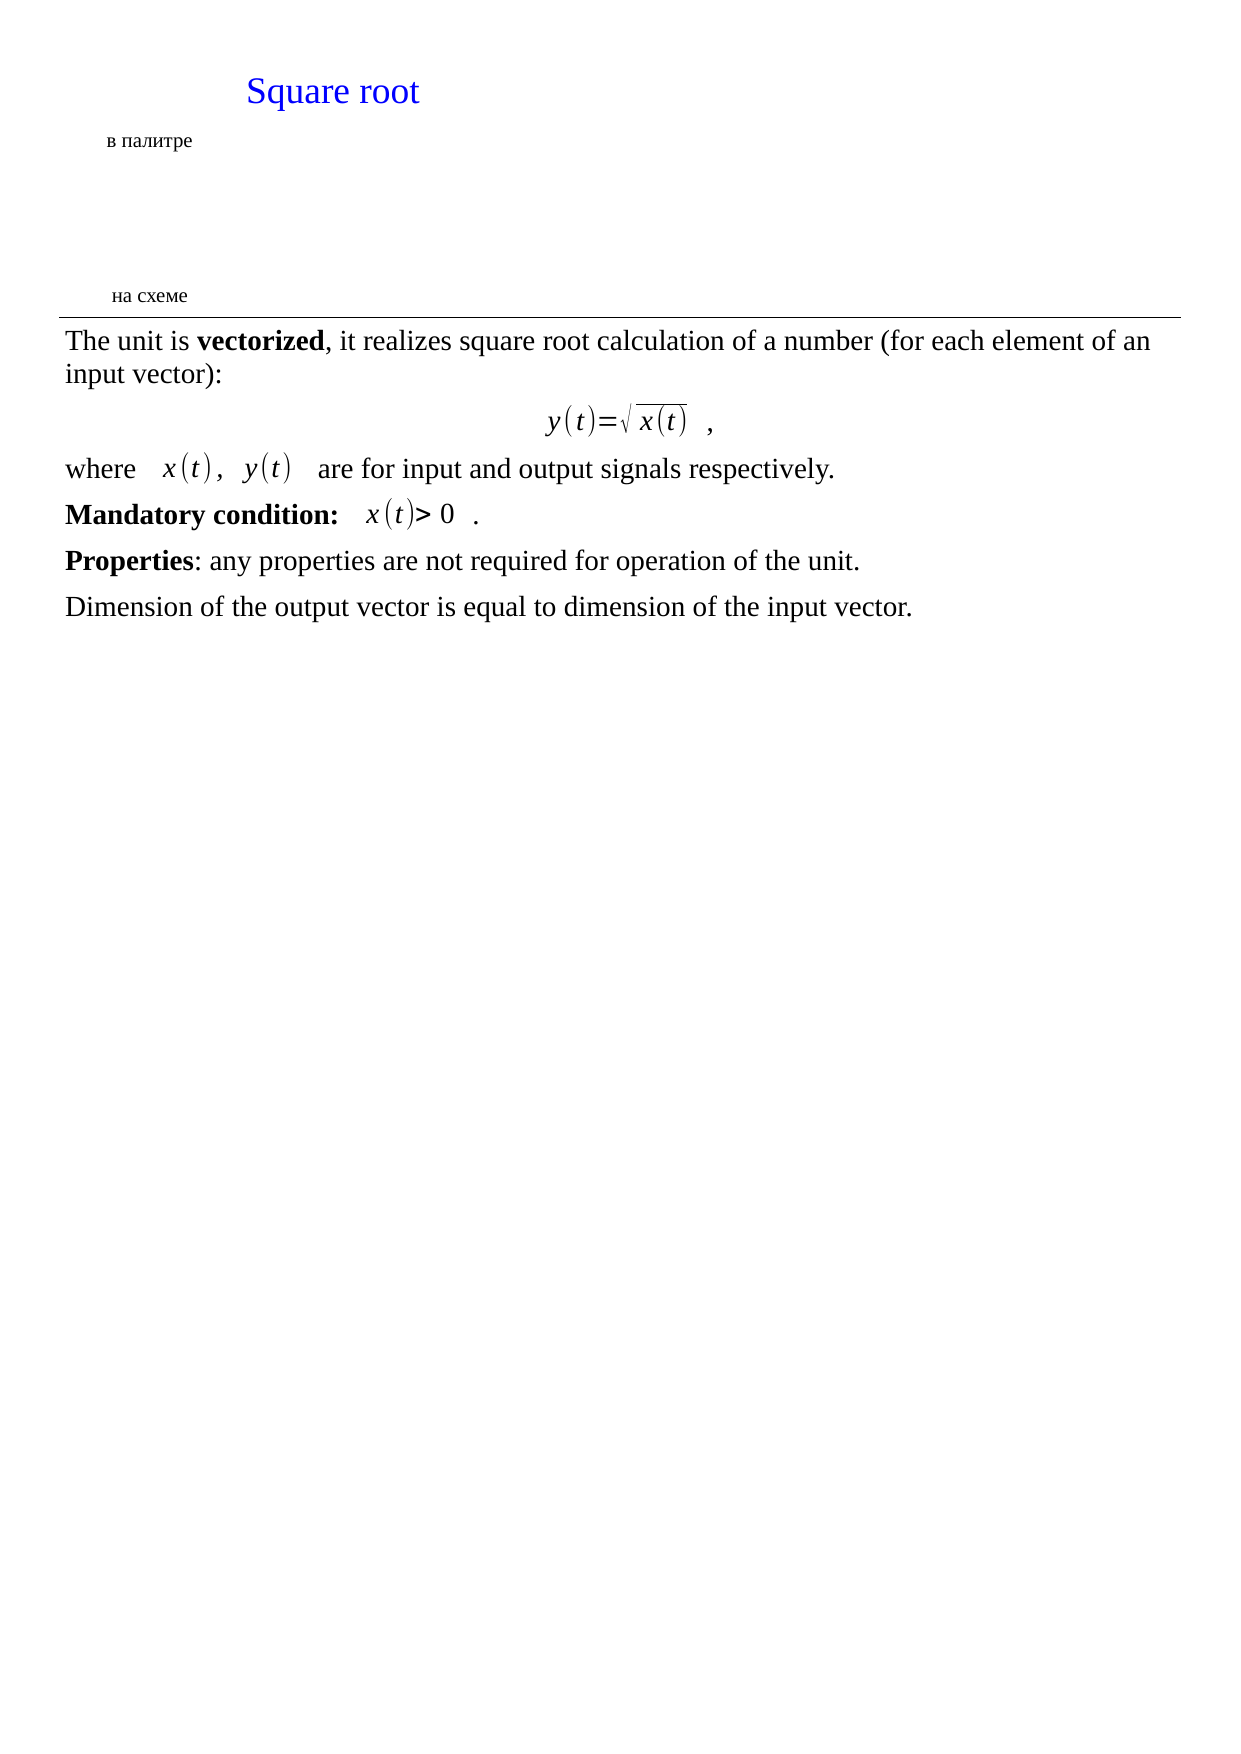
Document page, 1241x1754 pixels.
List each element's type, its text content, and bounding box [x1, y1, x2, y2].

table_header Square root [240, 59, 1181, 122]
table_cell [240, 277, 1181, 317]
table_header [59, 59, 240, 122]
table_cell на схеме [59, 277, 240, 317]
table_cell The unit is vectorized, it realizes square root calculation of a number (for each element of an input vector): , where are for input and output signals respectively. Mandatory condition: . Properties: any properties are not required for operation of the unit. Dimension of the output vector is equal to dimension of the input vector. [59, 318, 1181, 641]
table_cell в палитре [59, 122, 240, 162]
table_cell [240, 122, 1181, 162]
table_cell [59, 162, 240, 277]
table_cell [240, 162, 1181, 277]
